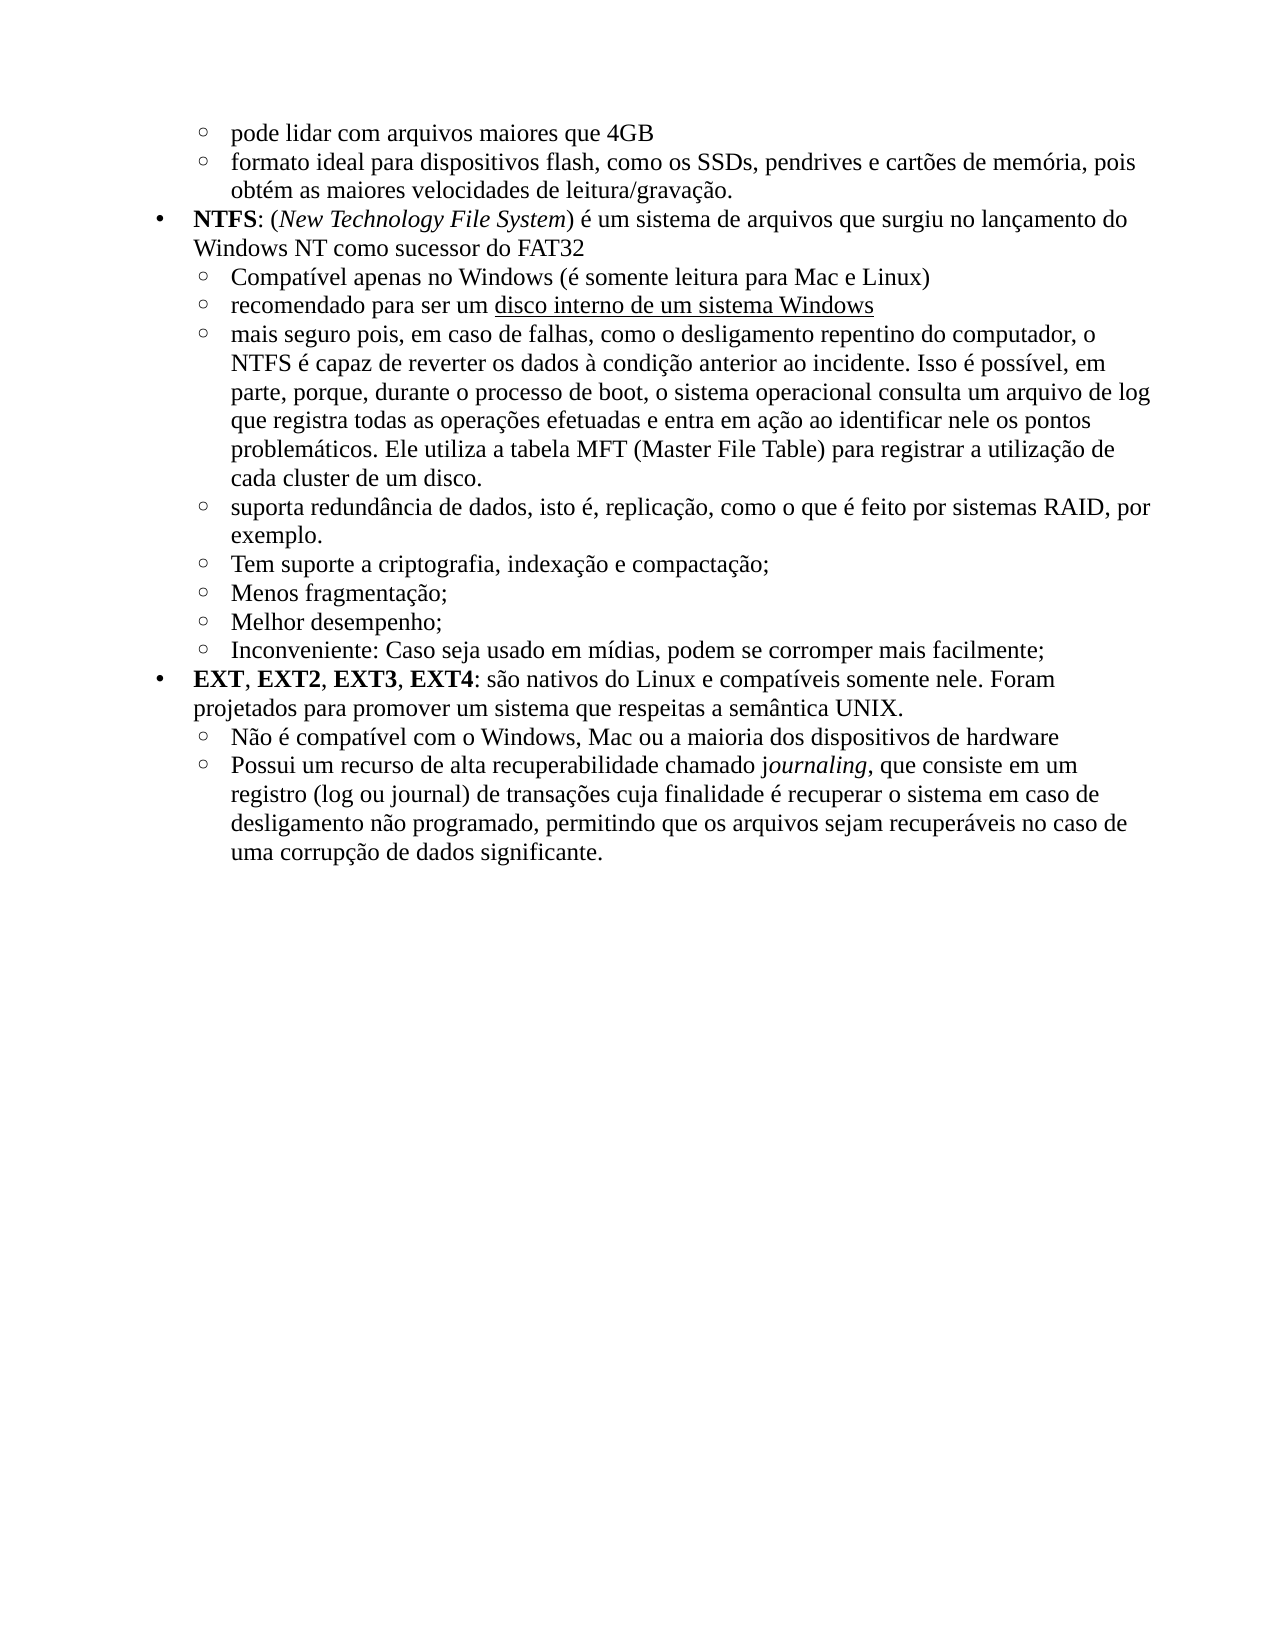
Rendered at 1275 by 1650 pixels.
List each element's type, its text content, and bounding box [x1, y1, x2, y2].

list suporta redundância de dados, isto é, replicação, como o que é feito por sistemas RAID, por exemplo. [193, 492, 1157, 549]
list EXT, EXT2, EXT3, EXT4: são nativos do Linux e compatíveis somente nele. Foram projetados para promover um sistema que respeitas a semântica UNIX. [156, 664, 1157, 722]
list NTFS: (New Technology File System) é um sistema de arquivos que surgiu no lançamento do Windows NT como sucessor do FAT32 [156, 204, 1157, 262]
list recomendado para ser um disco interno de um sistema Windows [193, 291, 1157, 319]
list Possui um recurso de alta recuperabilidade chamado journaling, que consiste em um registro (log ou journal) de transações cuja finalidade é recuperar o sistema em caso de desligamento não programado, permitindo que os arquivos sejam recuperáveis no caso de uma corrupção de dados significante. [193, 751, 1157, 866]
list Menos fragmentação; [193, 578, 1157, 607]
list pode lidar com arquivos maiores que 4GB [193, 118, 1157, 147]
list Melhor desempenho; [193, 607, 1157, 636]
list Compatível apenas no Windows (é somente leitura para Mac e Linux) [193, 262, 1157, 291]
list Tem suporte a criptografia, indexação e compactação; [193, 549, 1157, 578]
list Não é compatível com o Windows, Mac ou a maioria dos dispositivos de hardware [193, 722, 1157, 751]
list formato ideal para dispositivos flash, como os SSDs, pendrives e cartões de memória, pois obtém as maiores velocidades de leitura/gravação. [193, 147, 1157, 204]
list Inconveniente: Caso seja usado em mídias, podem se corromper mais facilmente; [193, 636, 1157, 664]
list mais seguro pois, em caso de falhas, como o desligamento repentino do computador, o NTFS é capaz de reverter os dados à condição anterior ao incidente. Isso é possível, em parte, porque, durante o processo de boot, o sistema operacional consulta um arquivo de log que registra todas as operações efetuadas e entra em ação ao identificar nele os pontos problemáticos. Ele utiliza a tabela MFT (Master File Table) para registrar a utilização de cada cluster de um disco. [193, 319, 1157, 492]
